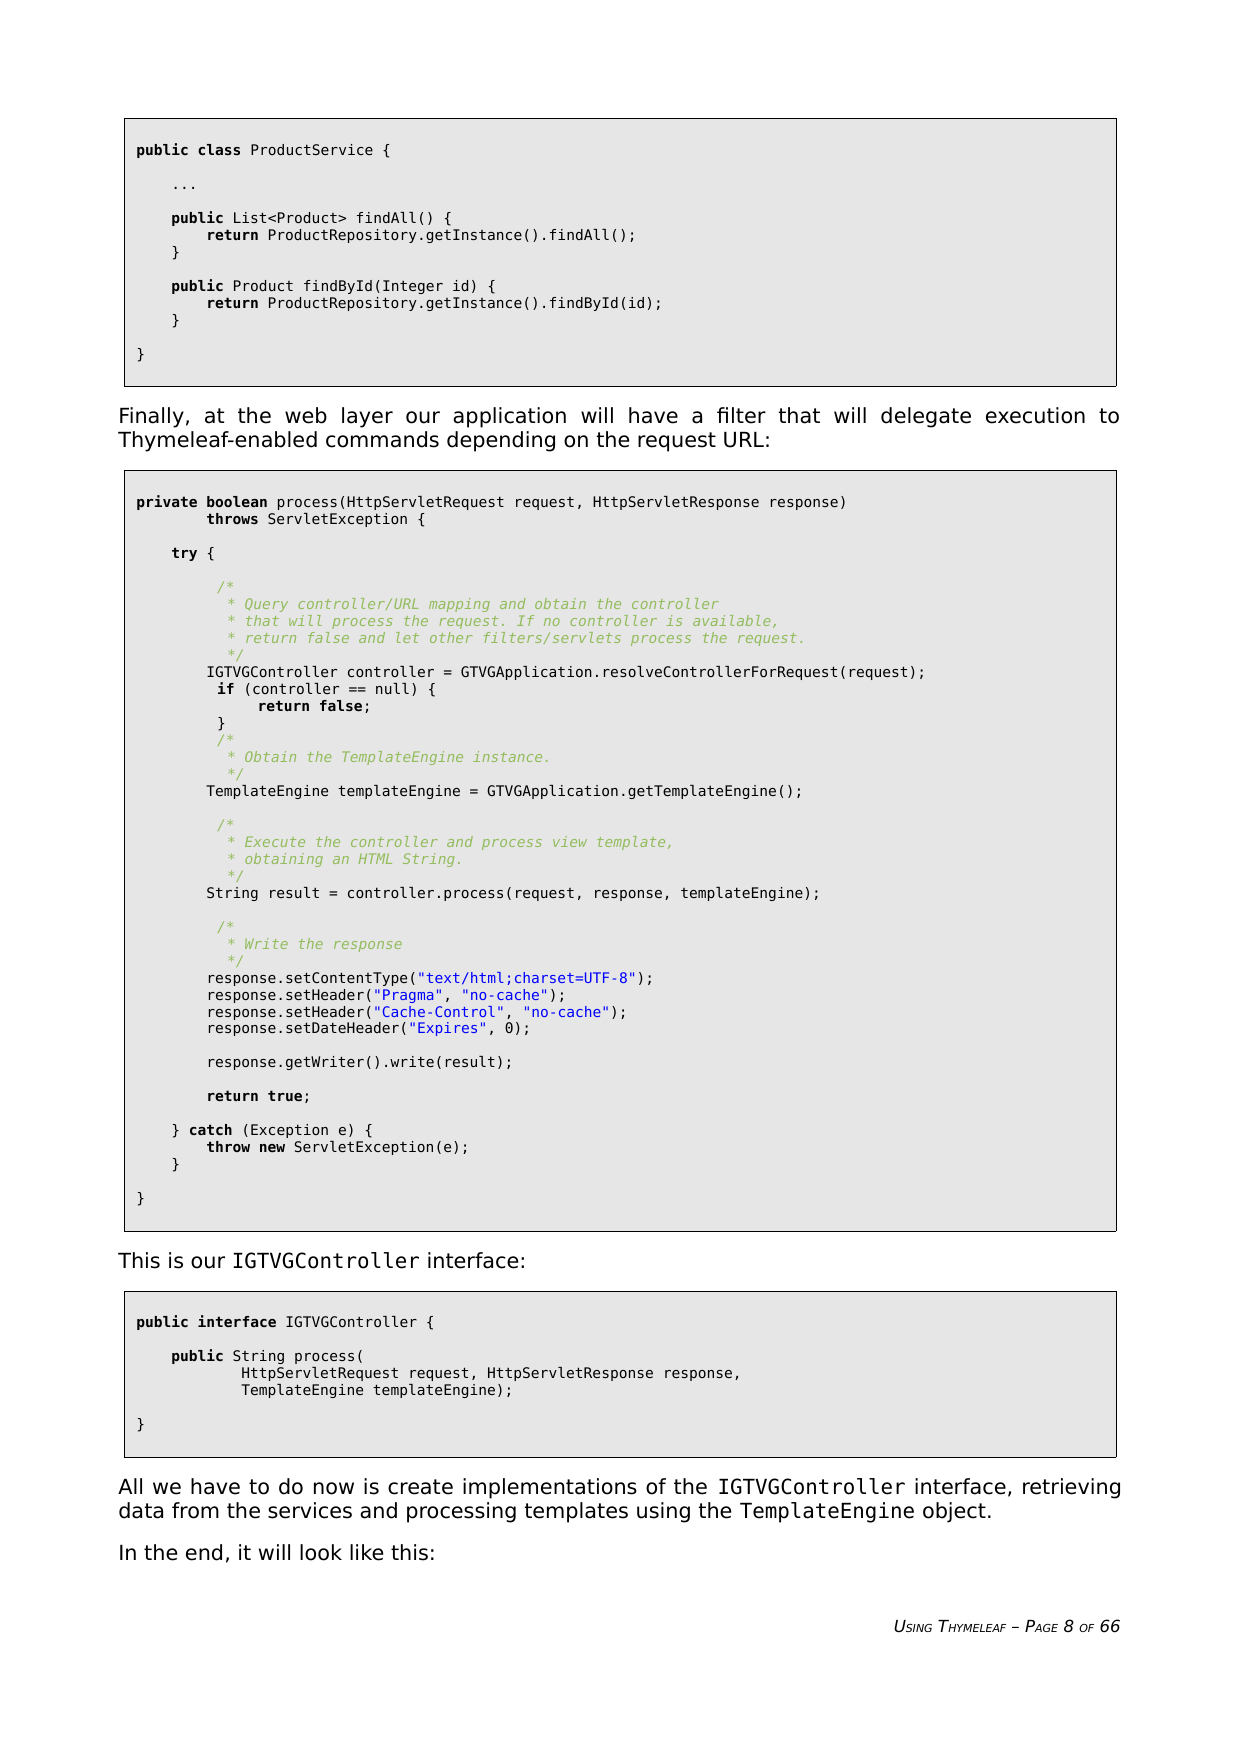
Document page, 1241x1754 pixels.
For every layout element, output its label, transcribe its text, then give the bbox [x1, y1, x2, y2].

text Finally, at the web layer our application will have a filter that will delegate execution to Thymeleaf-enabled commands depending on the request URL: [118, 404, 1122, 453]
text public class ProductService { ... public List<Product> findAll() { return ProductRepository.getInstance().findAll(); } public Product findById(Integer id) { return ProductRepository.getInstance().findById(id); } } [125, 119, 1116, 386]
text public interface IGTVGController { public String process( HttpServletRequest request, HttpServletResponse response, TemplateEngine templateEngine); } [125, 1292, 1116, 1457]
text This is our IGTVGController interface: [118, 1249, 1122, 1273]
text All we have to do now is create implementations of the IGTVGController interface, retrieving data from the services and processing templates using the TemplateEngine object. [118, 1475, 1122, 1523]
text In the end, it will look like this: [118, 1541, 1122, 1565]
text private boolean process(HttpServletRequest request, HttpServletResponse response) throws ServletException { try { /* * Query controller/URL mapping and obtain the controller * that will process the request. If no controller is available, * return false and let other filters/servlets process the request. */ IGTVGController controller = GTVGApplication.resolveControllerForRequest(request); if (controller == null) { return false; } /* * Obtain the TemplateEngine instance. */ TemplateEngine templateEngine = GTVGApplication.getTemplateEngine(); /* * Execute the controller and process view template, * obtaining an HTML String. */ String result = controller.process(request, response, templateEngine); /* * Write the response */ response.setContentType("text/html;charset=UTF-8"); response.setHeader("Pragma", "no-cache"); response.setHeader("Cache-Control", "no-cache"); response.setDateHeader("Expires", 0); response.getWriter().write(result); return true; } catch (Exception e) { throw new ServletException(e); } } [125, 471, 1116, 1231]
